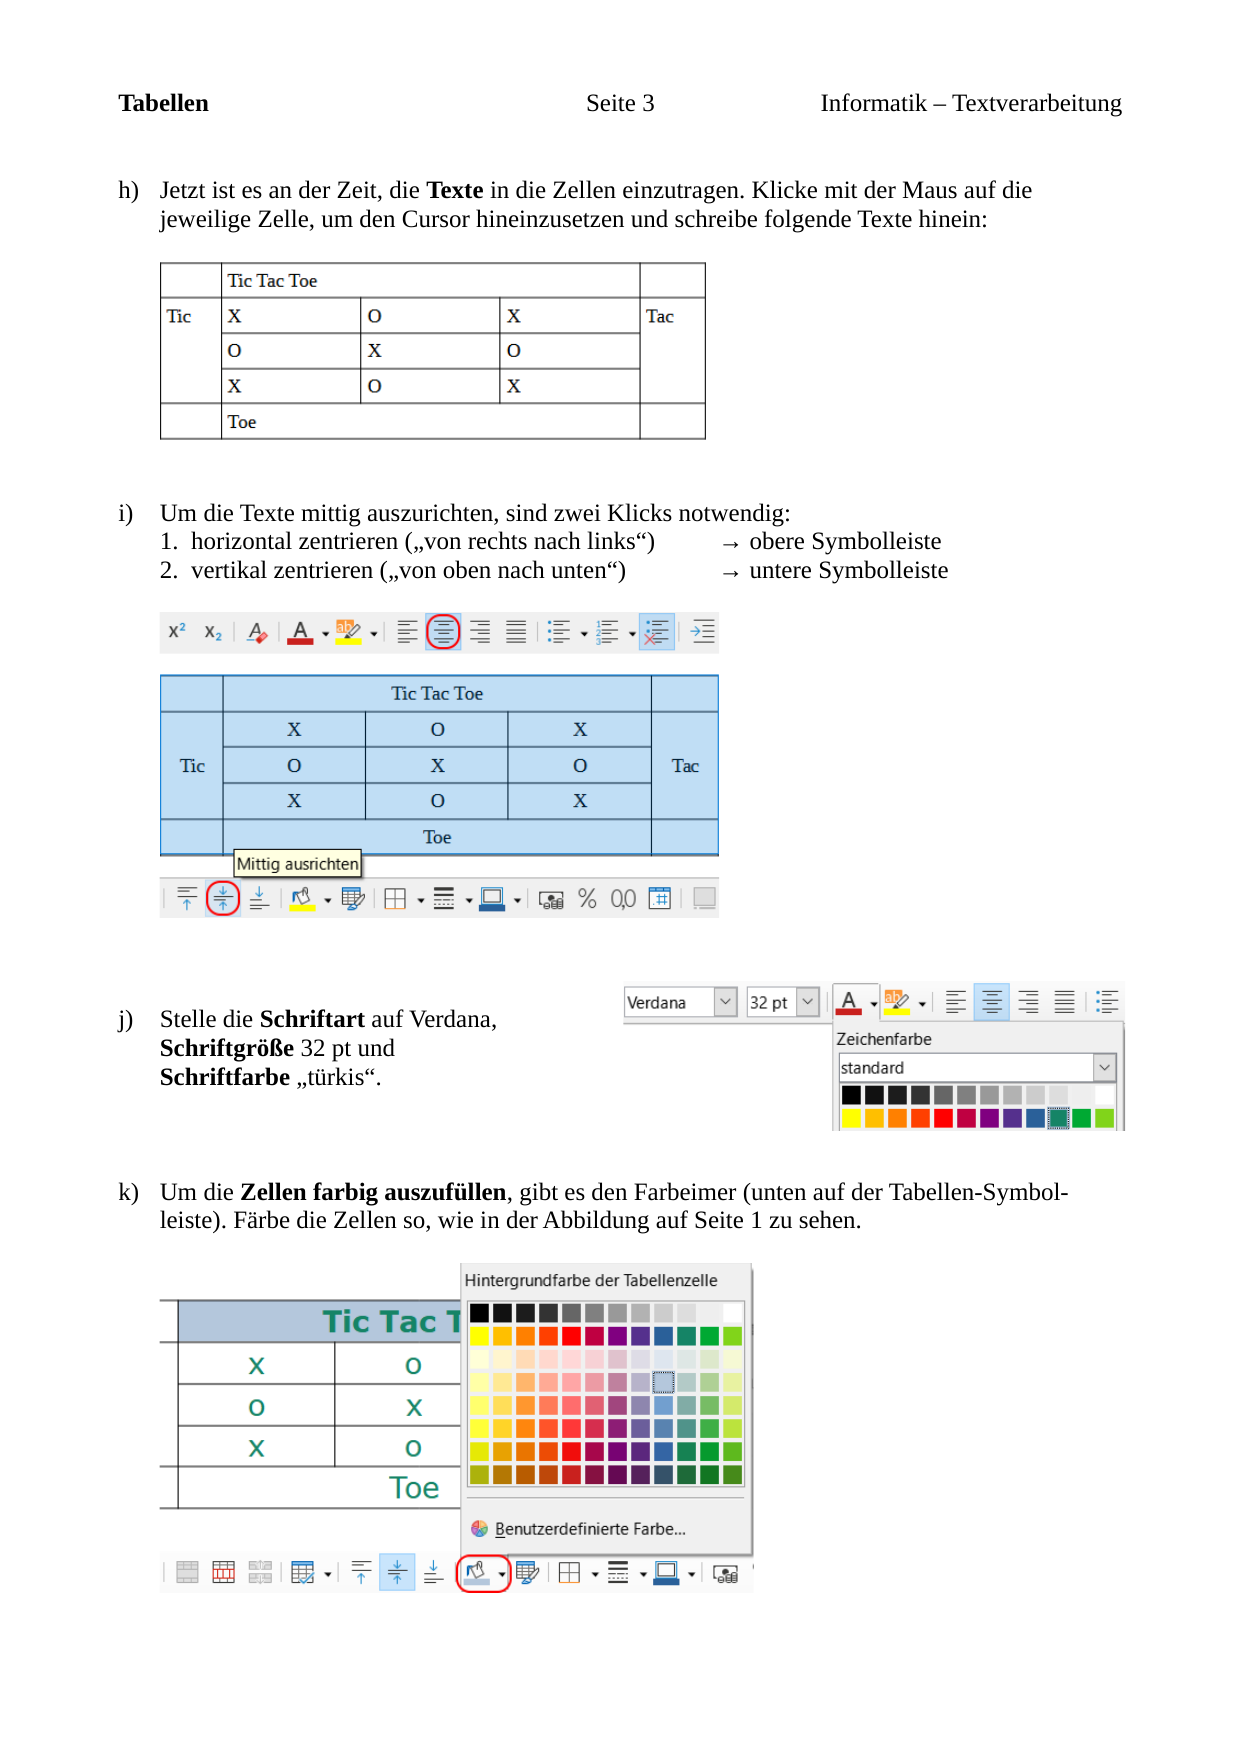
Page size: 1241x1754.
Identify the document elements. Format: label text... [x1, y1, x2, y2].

list Jetzt ist es an der Zeit, die Texte in die Zellen einzutragen. Klicke mit der Maus auf die jeweilige Zelle, um den Cursor hineinzusetzen und schreibe folgende Texte hinein: [118, 176, 1122, 440]
list Um die Texte mittig auszurichten, sind zwei Klicks notwendig: 1. horizontal zentrieren („von rechts nach links“) → obere Symbolleiste 2. vertikal zentrieren („von oben nach unten“) → untere Symbolleiste [118, 498, 1122, 918]
list Stelle die Schriftart auf Verdana, Schriftgröße 32 pt und Schriftfarbe „türkis“. [118, 1004, 623, 1091]
picture [159, 1263, 754, 1593]
picture [623, 981, 1126, 1131]
list Um die Zellen farbig auszufüllen, gibt es den Farbeimer (unten auf der Tabellen-Symbol-leiste). Färbe die Zellen so, wie in der Abbildung auf Seite 1 zu sehen. [118, 1177, 1122, 1592]
picture [159, 261, 707, 441]
picture [159, 612, 720, 918]
